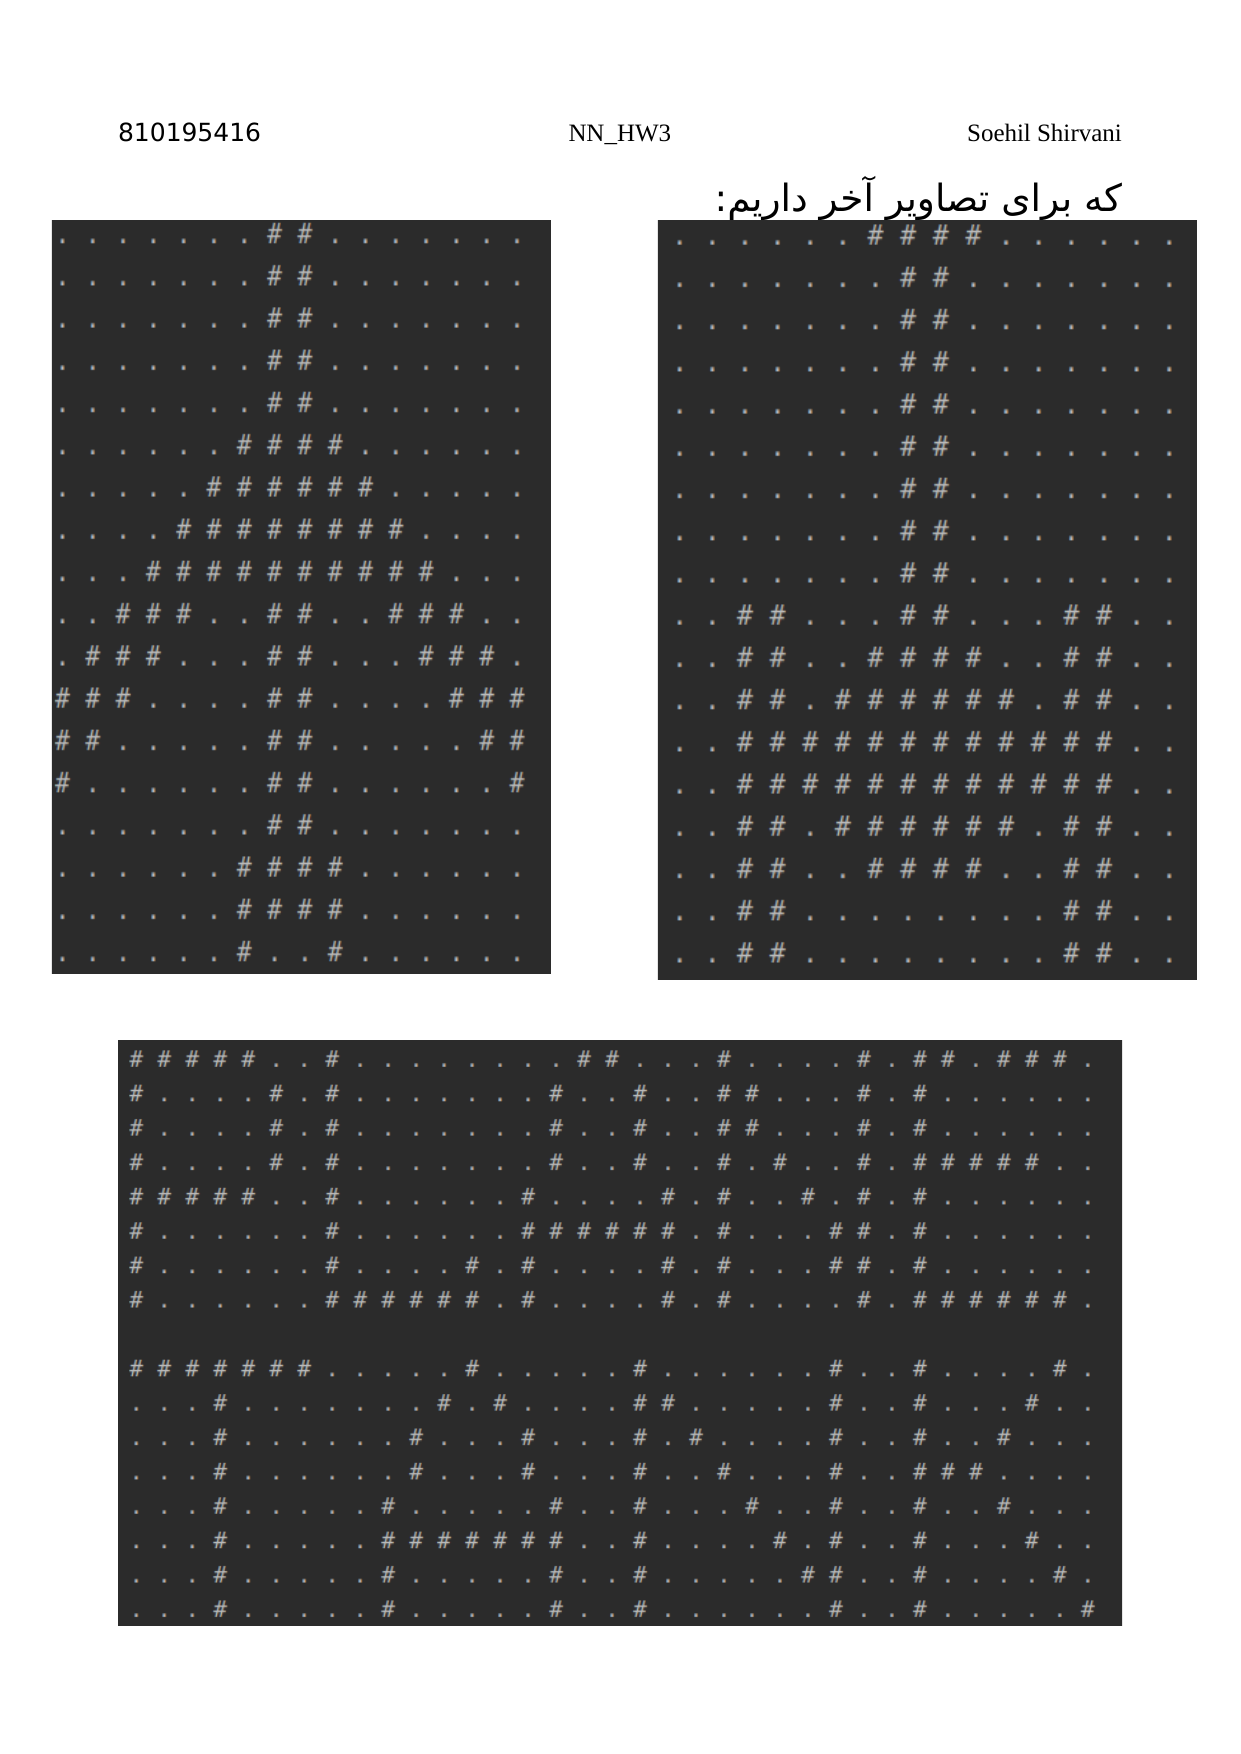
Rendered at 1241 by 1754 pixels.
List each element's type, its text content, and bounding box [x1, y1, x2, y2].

text که برای تصاویر آخر داریم: [118, 177, 1122, 221]
picture [657, 220, 1197, 980]
picture [51, 220, 551, 974]
picture [118, 1040, 1123, 1626]
